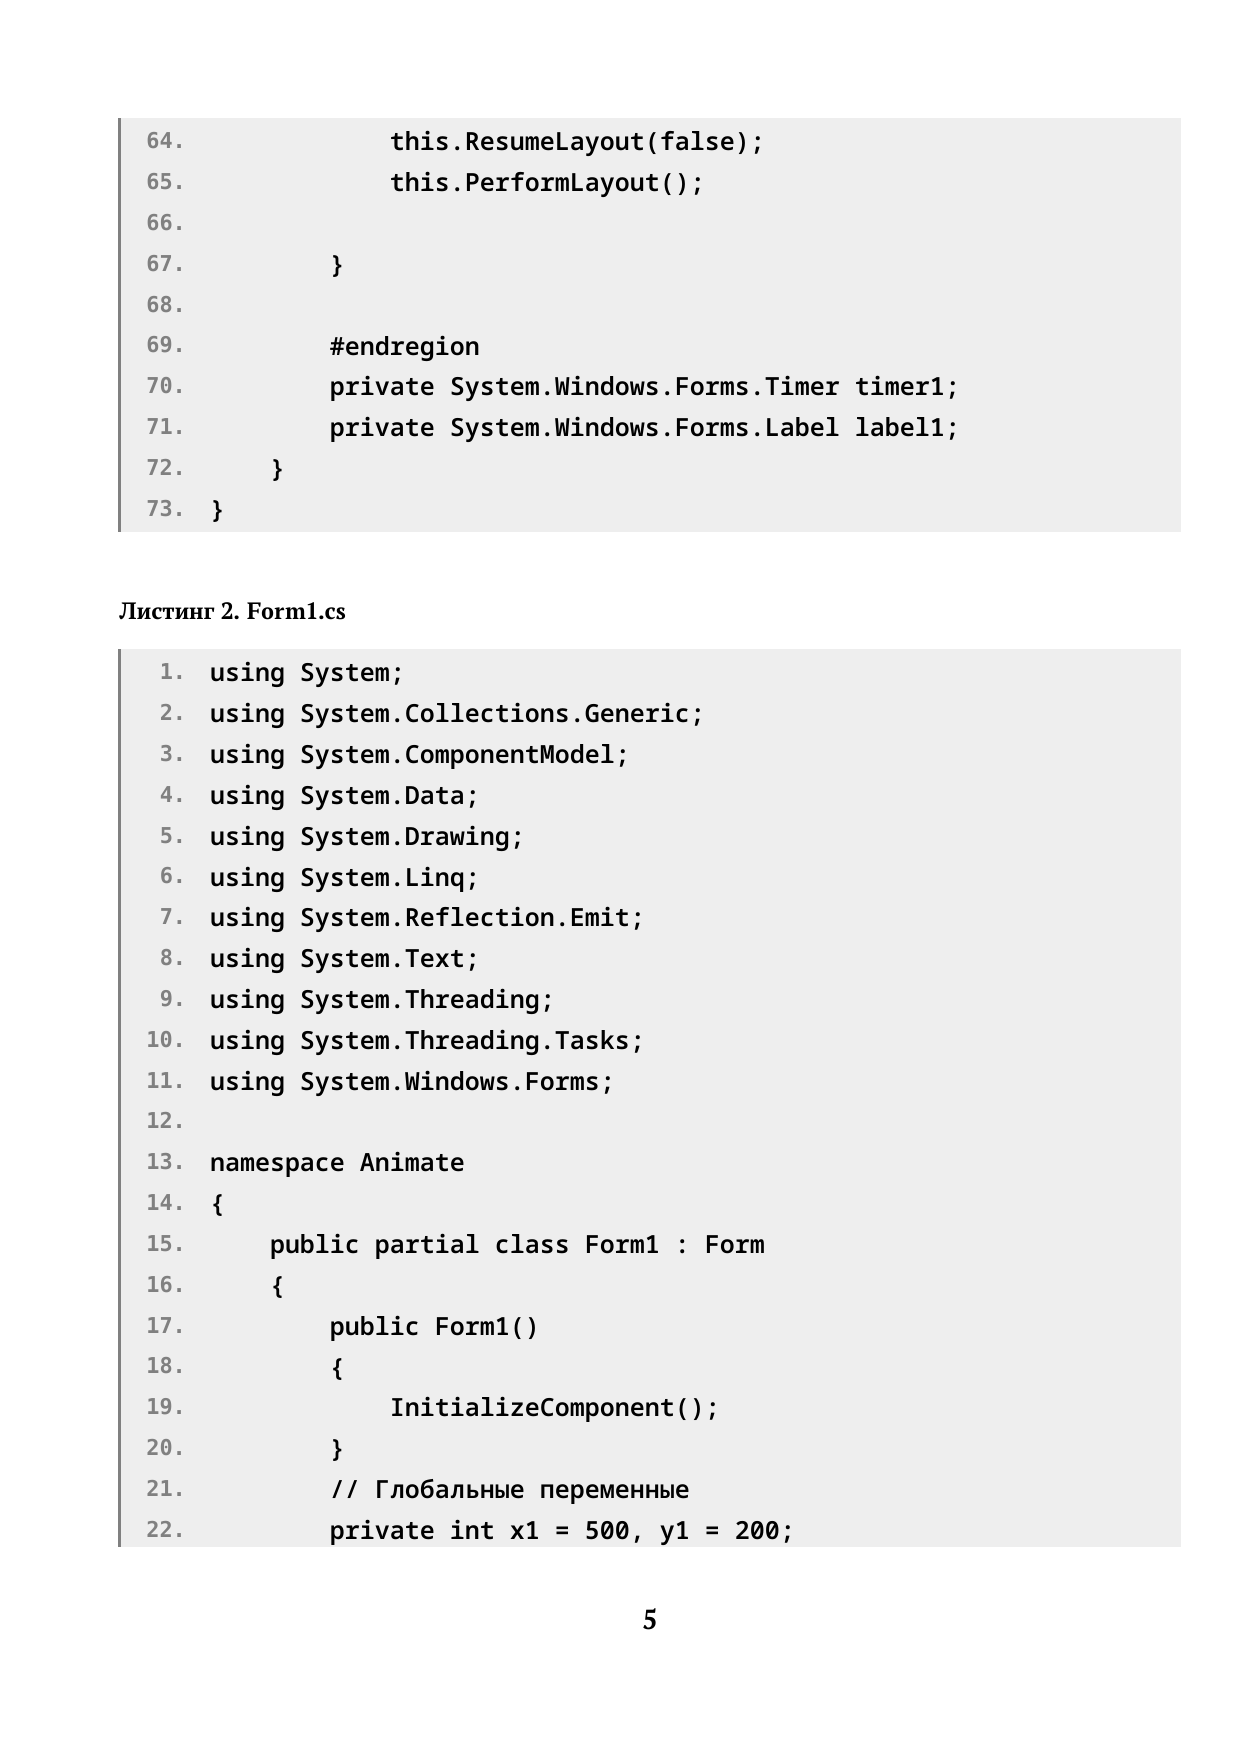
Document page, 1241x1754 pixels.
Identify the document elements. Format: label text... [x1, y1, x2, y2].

list using System.Threading.Tasks; [121, 1017, 1181, 1057]
list using System.Collections.Generic; [121, 690, 1181, 730]
list using System.Data; [121, 772, 1181, 812]
list { [121, 1180, 1181, 1220]
list using System.Linq; [121, 853, 1181, 893]
list #endregion [121, 322, 1181, 362]
list private System.Windows.Forms.Timer timer1; [121, 363, 1181, 403]
list { [121, 1262, 1181, 1302]
list using System.Drawing; [121, 812, 1181, 852]
list using System.Windows.Forms; [121, 1057, 1181, 1097]
list using System.ComponentModel; [121, 731, 1181, 771]
list } [121, 241, 1181, 281]
list } [121, 1425, 1181, 1465]
list } [121, 445, 1181, 485]
list namespace Animate [121, 1139, 1181, 1179]
list InitializeComponent(); [121, 1384, 1181, 1424]
list using System.Text; [121, 935, 1181, 975]
list public Form1() [121, 1302, 1181, 1342]
list private int x1 = 500, y1 = 200; [121, 1507, 1181, 1547]
list public partial class Form1 : Form [121, 1221, 1181, 1261]
list using System.Threading; [121, 976, 1181, 1016]
list this.ResumeLayout(false); [121, 118, 1181, 158]
list this.PerformLayout(); [121, 159, 1181, 199]
list using System.Reflection.Emit; [121, 894, 1181, 934]
list } [121, 486, 1181, 532]
list using System; [121, 649, 1181, 689]
list private System.Windows.Forms.Label label1; [121, 404, 1181, 444]
text Листинг 2. Form1.cs [118, 596, 1181, 625]
list // Глобальные переменные [121, 1466, 1181, 1506]
list { [121, 1343, 1181, 1383]
